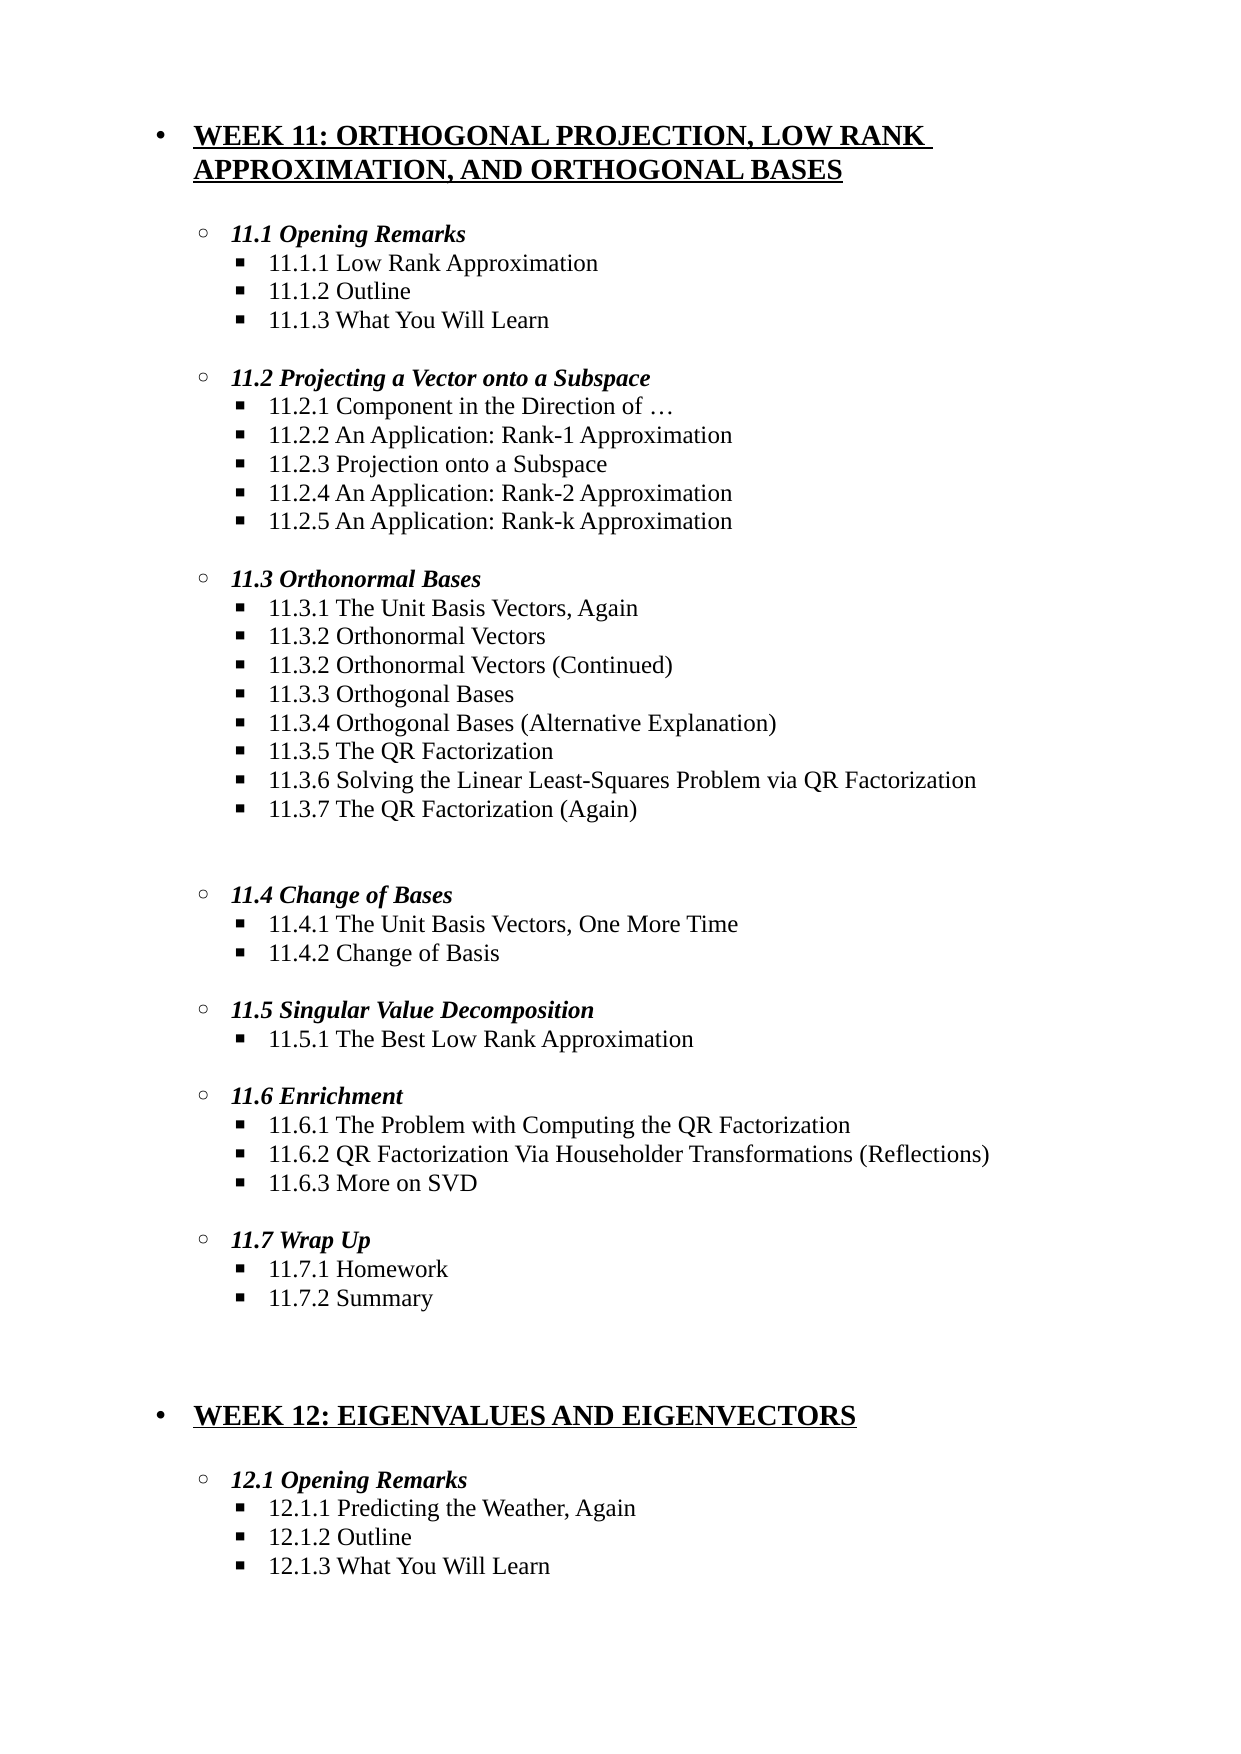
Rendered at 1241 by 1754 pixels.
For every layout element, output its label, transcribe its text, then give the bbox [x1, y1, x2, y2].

list 11.5 Singular Value Decomposition [193, 995, 1122, 1024]
list 11.5.1 The Best Low Rank Approximation [231, 1024, 1122, 1081]
list 11.6 Enrichment [193, 1081, 1122, 1110]
list 11.3.4 Orthogonal Bases (Alternative Explanation) [231, 708, 1122, 736]
list 11.1.2 Outline [231, 276, 1122, 305]
list 11.2.4 An Application: Rank-2 Approximation [231, 478, 1122, 506]
list 11.3.2 Orthonormal Vectors (Continued) [231, 650, 1122, 679]
list 11.3.7 The QR Factorization (Again) [231, 794, 1122, 880]
list 11.7.2 Summary [231, 1283, 1122, 1398]
list 11.7 Wrap Up [193, 1225, 1122, 1254]
list 11.2.3 Projection onto a Subspace [231, 449, 1122, 478]
list 11.4.1 The Unit Basis Vectors, One More Time [231, 909, 1122, 938]
list 11.1 Opening Remarks [193, 219, 1122, 248]
list WEEK 12: EIGENVALUES AND EIGENVECTORS [156, 1398, 1122, 1465]
list 11.4.2 Change of Basis [231, 938, 1122, 995]
list 11.3.1 The Unit Basis Vectors, Again [231, 593, 1122, 621]
list WEEK 11: ORTHOGONAL PROJECTION, LOW RANK APPROXIMATION, AND ORTHOGONAL BASES [156, 118, 1122, 219]
list 11.6.1 The Problem with Computing the QR Factorization [231, 1110, 1122, 1139]
list 11.2.1 Component in the Direction of … [231, 391, 1122, 420]
list 11.6.2 QR Factorization Via Householder Transformations (Reflections) [231, 1139, 1122, 1168]
list 12.1.1 Predicting the Weather, Again [231, 1493, 1122, 1522]
list 12.1.3 What You Will Learn [231, 1551, 1122, 1608]
list 11.4 Change of Bases [193, 880, 1122, 909]
list 11.3.2 Orthonormal Vectors [231, 621, 1122, 650]
list 11.1.1 Low Rank Approximation [231, 248, 1122, 276]
list 11.3.3 Orthogonal Bases [231, 679, 1122, 708]
list 11.7.1 Homework [231, 1254, 1122, 1283]
list 11.6.3 More on SVD [231, 1168, 1122, 1225]
list 11.1.3 What You Will Learn [231, 305, 1122, 363]
list 11.2 Projecting a Vector onto a Subspace [193, 363, 1122, 391]
list 11.3.5 The QR Factorization [231, 736, 1122, 765]
list 11.2.2 An Application: Rank-1 Approximation [231, 420, 1122, 449]
list 12.1 Opening Remarks [193, 1465, 1122, 1493]
list 12.1.2 Outline [231, 1522, 1122, 1551]
list 11.2.5 An Application: Rank-k Approximation [231, 506, 1122, 564]
list 11.3 Orthonormal Bases [193, 564, 1122, 593]
list 11.3.6 Solving the Linear Least-Squares Problem via QR Factorization [231, 765, 1122, 794]
